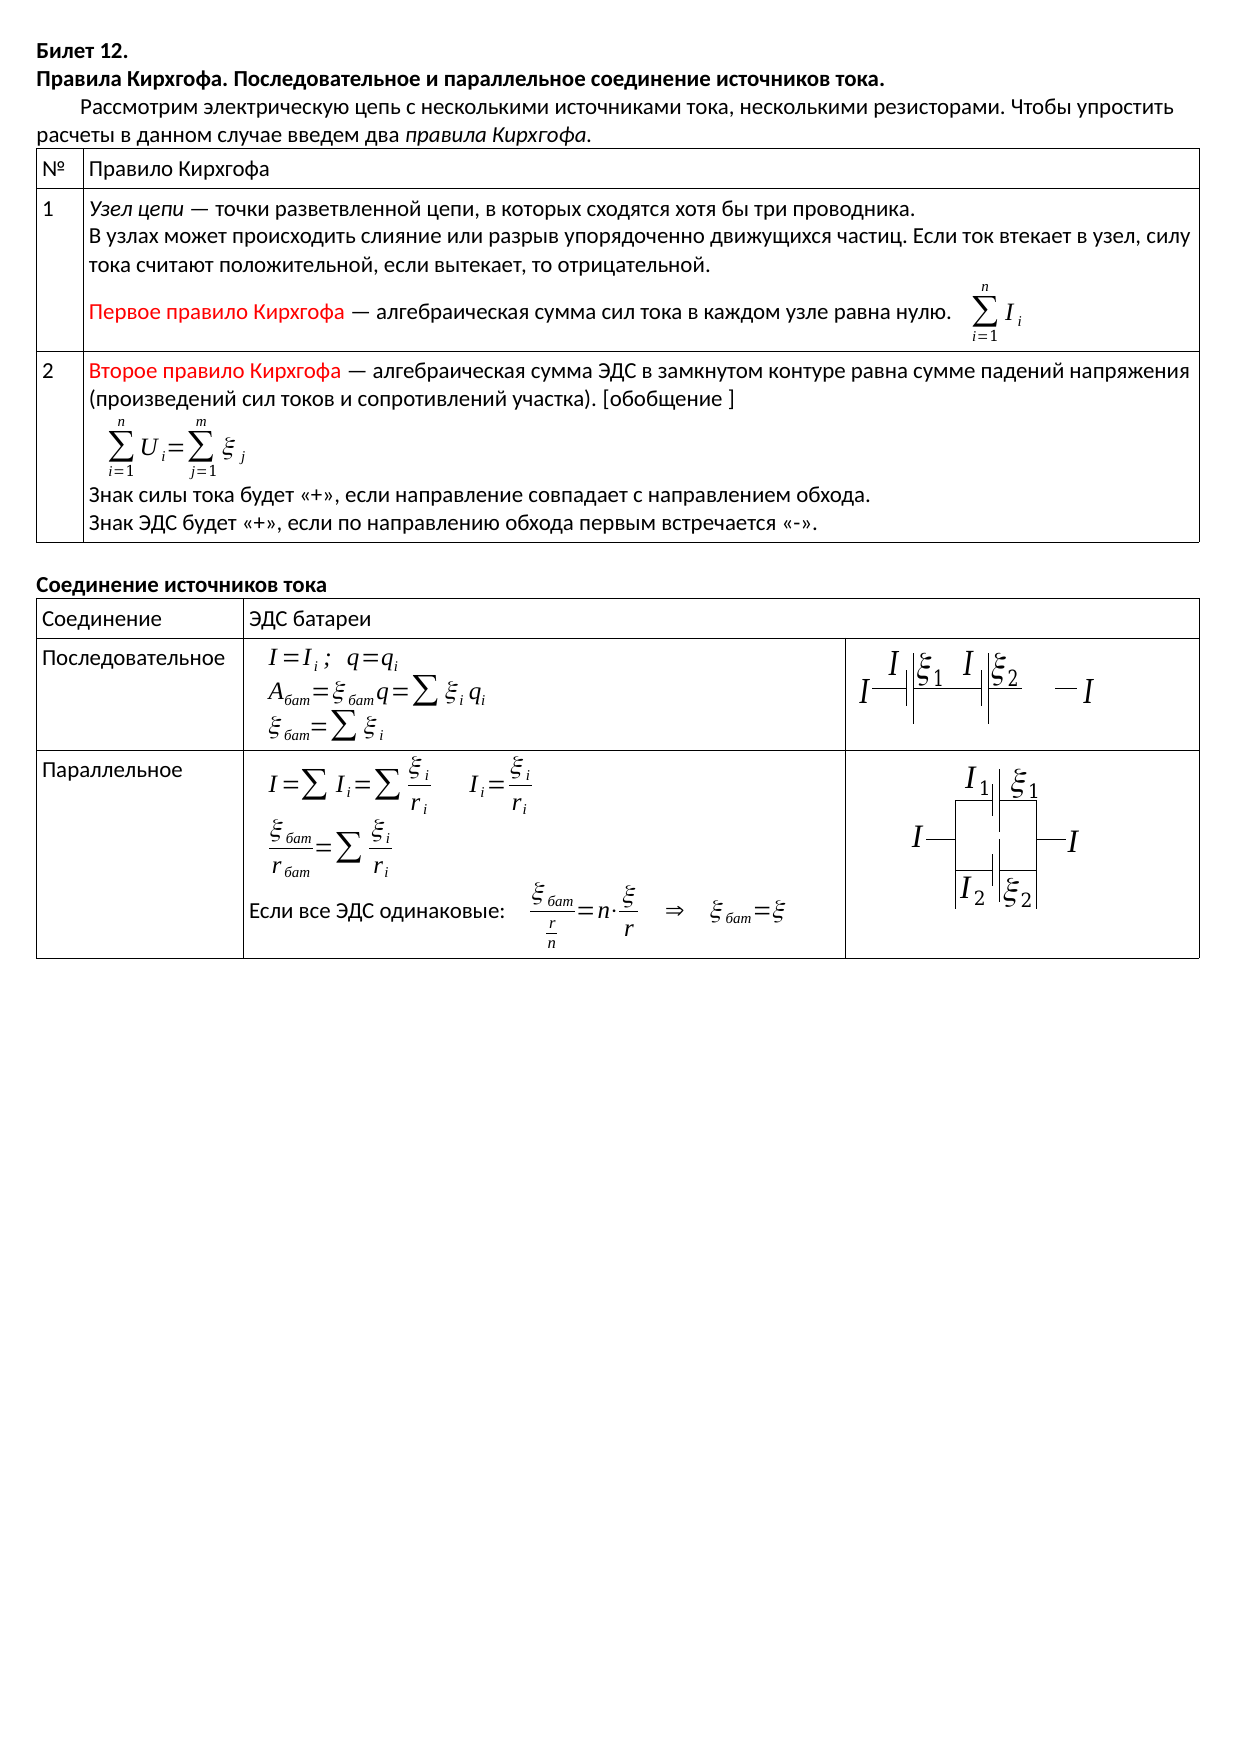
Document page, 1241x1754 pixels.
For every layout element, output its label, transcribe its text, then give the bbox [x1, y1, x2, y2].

text Соединение источников тока [36, 570, 1199, 598]
table_header Соединение [37, 599, 243, 637]
text Правила Кирхгофа. Последовательное и параллельное соединение источников тока. [36, 64, 1199, 92]
table_cell Параллельное [37, 751, 243, 958]
table_header № [37, 149, 83, 188]
table_cell 1 [37, 189, 83, 351]
table_cell [846, 639, 1199, 749]
table_cell [244, 639, 845, 749]
table_cell Второе правило Кирхгофа — алгебраическая сумма ЭДС в замкнутом контуре равна сумме падений напряжения (произведений сил токов и сопротивлений участка). [обобщение ] Знак силы тока будет «+», если направление совпадает с направлением обхода. Знак ЭДС будет «+», если по направлению обхода первым встречается «-». [84, 352, 1199, 542]
table_cell 2 [37, 352, 83, 542]
text Билет 12. [36, 36, 1199, 64]
table_header Правило Кирхгофа [84, 149, 1199, 188]
table_cell Узел цепи — точки разветвленной цепи, в которых сходятся хотя бы три проводника. В узлах может происходить слияние или разрыв упорядоченно движущихся частиц. Если ток втекает в узел, силу тока считают положительной, если вытекает, то отрицательной. Первое правило Кирхгофа — алгебраическая сумма сил тока в каждом узле равна нулю. [84, 189, 1199, 351]
table_header ЭДС батареи [244, 599, 1199, 637]
text Рассмотрим электрическую цепь с несколькими источниками тока, несколькими резисторами. Чтобы упростить расчеты в данном случае введем два правила Кирхгофа. [36, 92, 1199, 148]
table_cell Если все ЭДС одинаковые: [244, 751, 845, 958]
table_cell [846, 751, 1199, 958]
table_cell Последовательное [37, 639, 243, 749]
